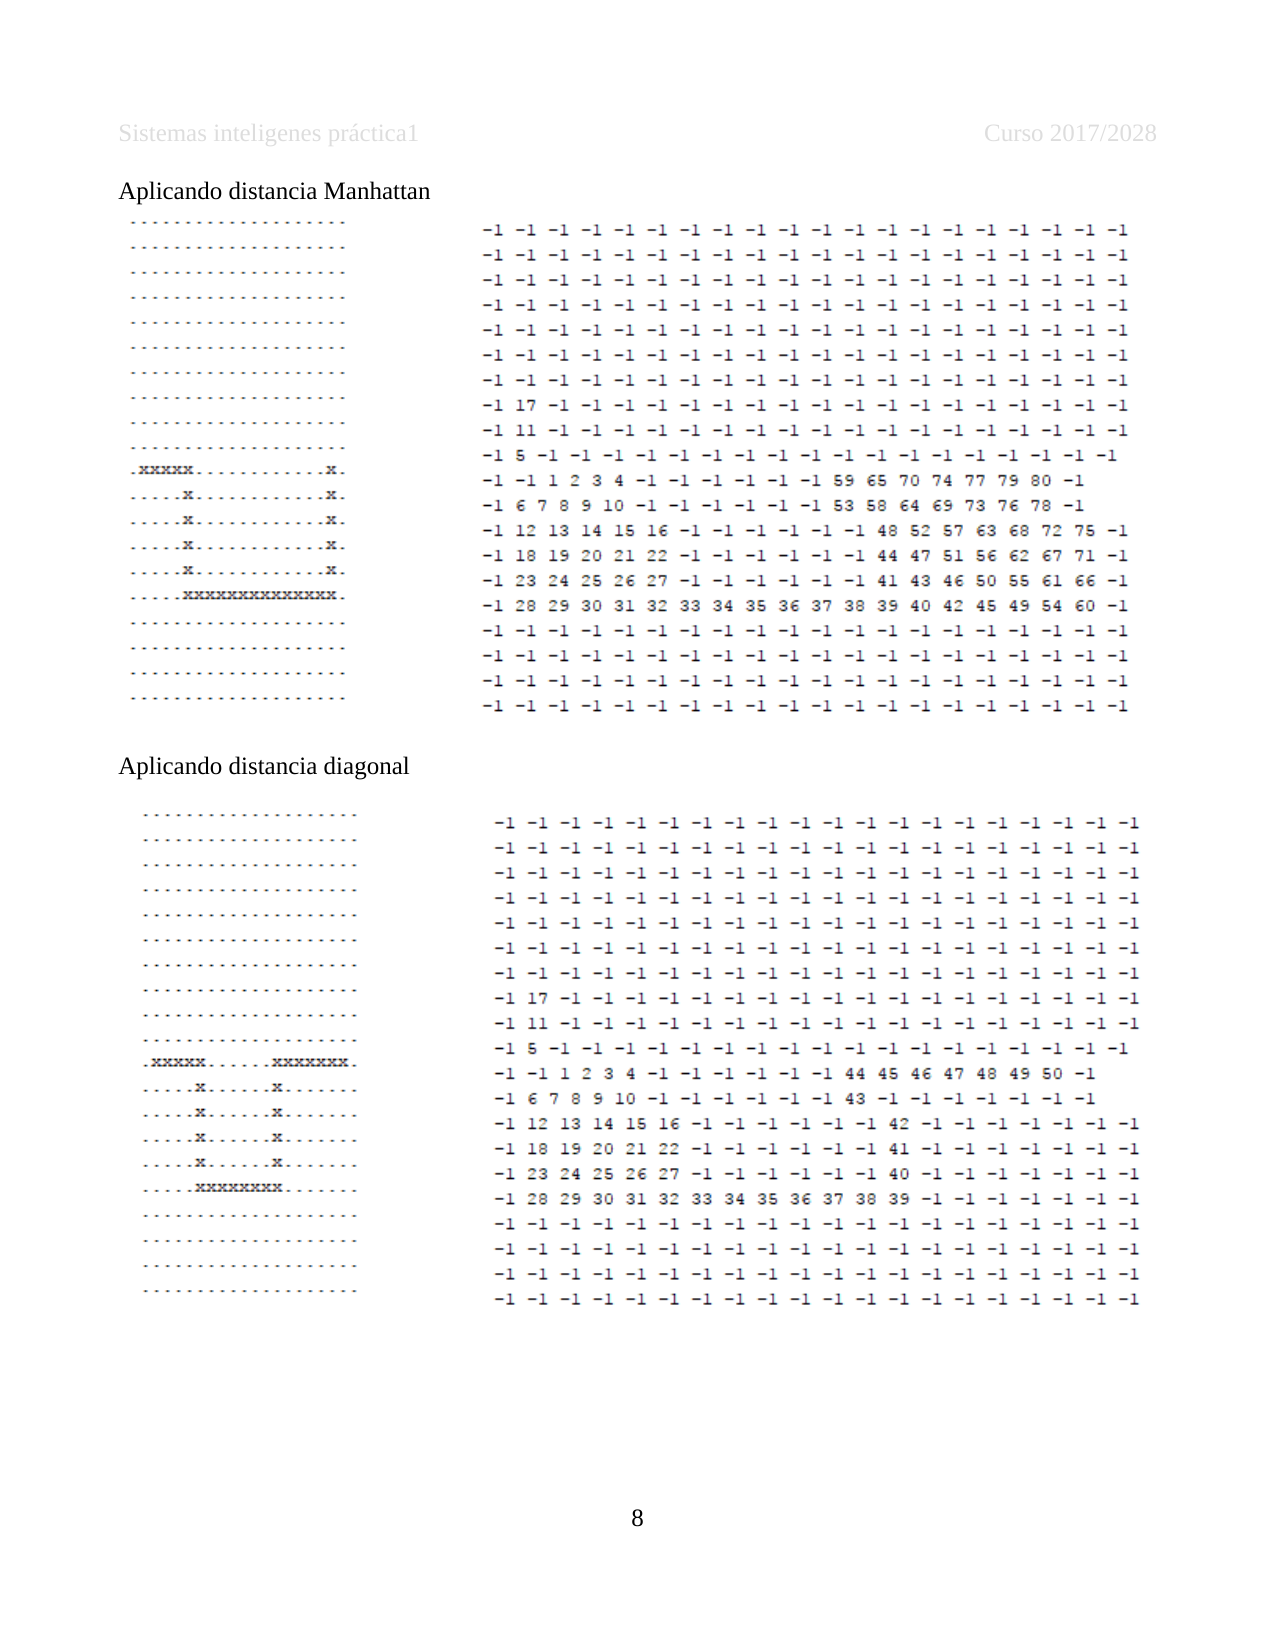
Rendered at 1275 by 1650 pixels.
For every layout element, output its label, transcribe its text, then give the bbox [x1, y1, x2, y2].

text Aplicando distancia diagonal [118, 751, 1157, 780]
text Aplicando distancia Manhattan [118, 176, 1157, 205]
picture [476, 217, 1143, 721]
picture [134, 811, 366, 1300]
picture [491, 813, 1148, 1319]
picture [123, 216, 359, 709]
